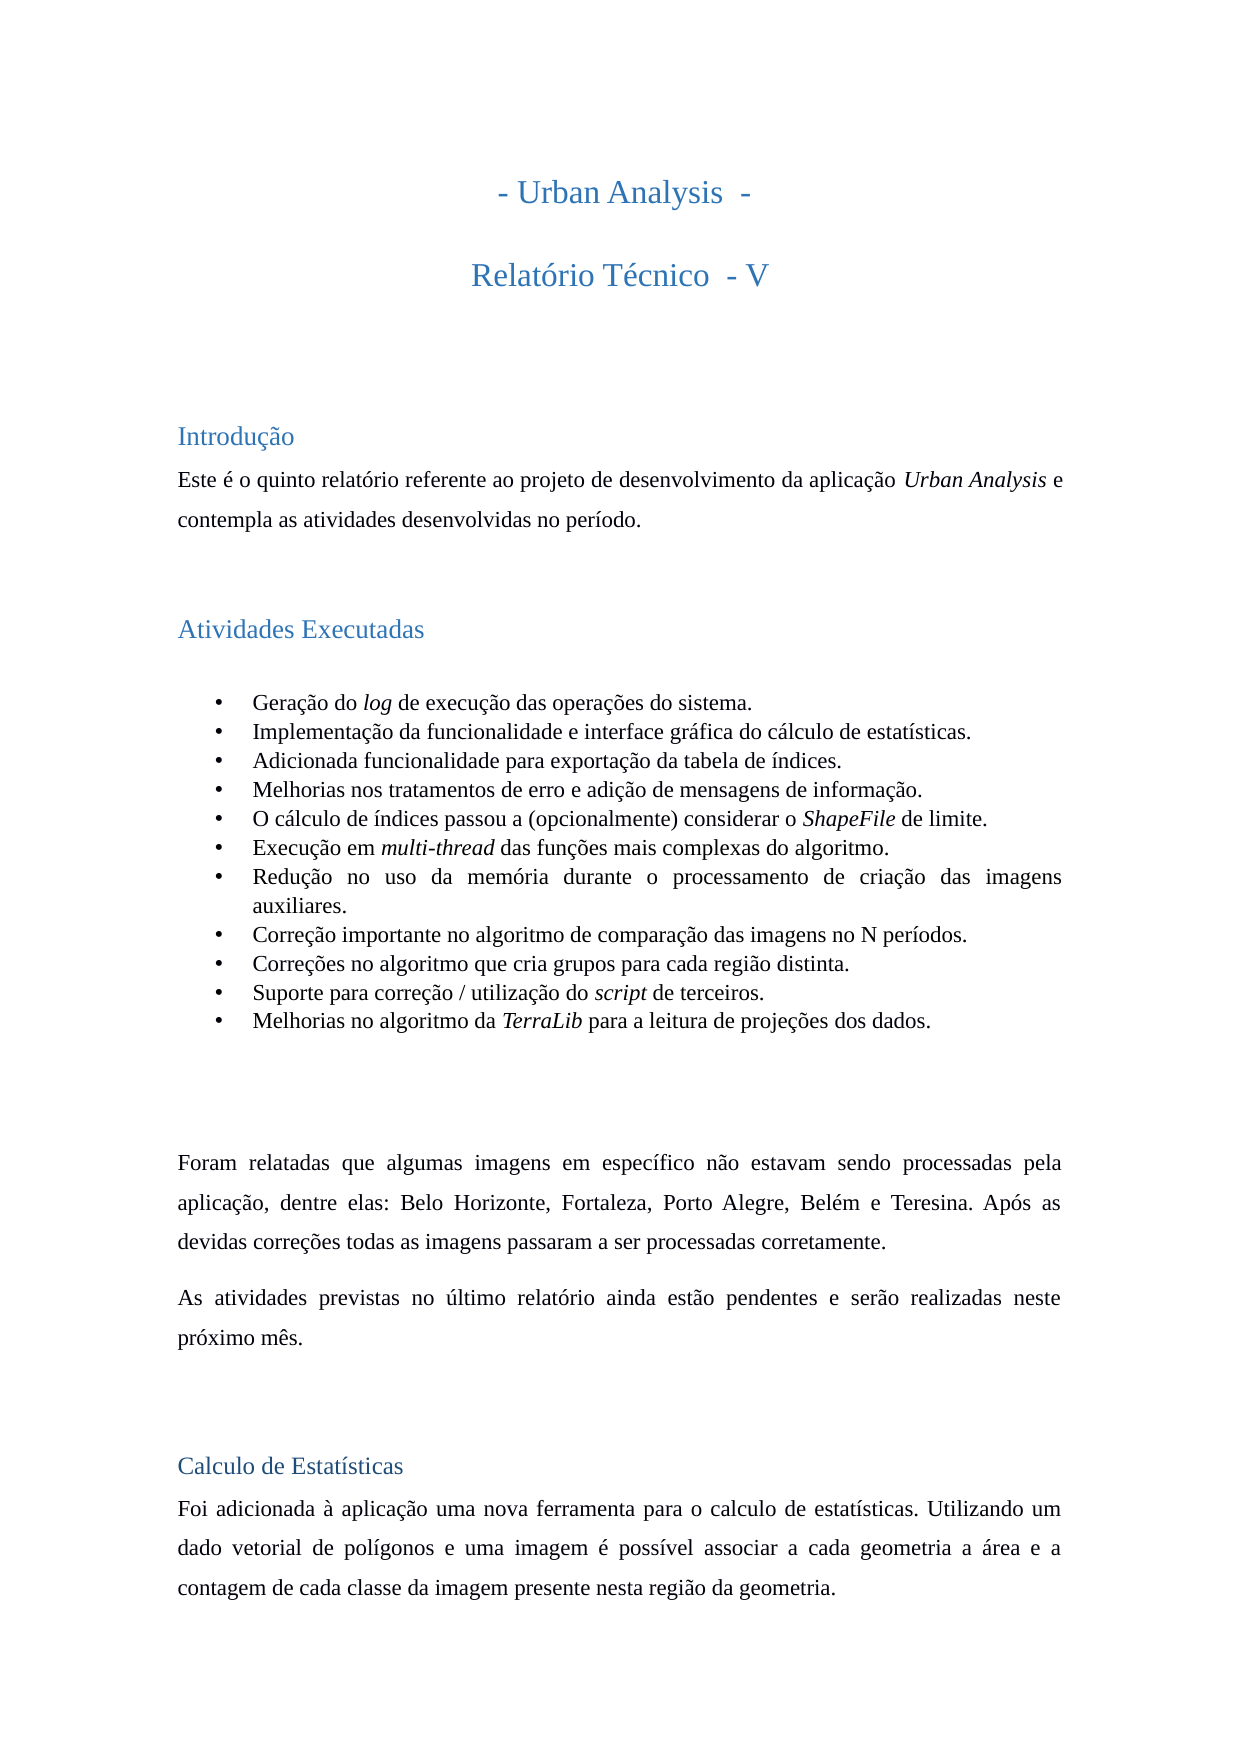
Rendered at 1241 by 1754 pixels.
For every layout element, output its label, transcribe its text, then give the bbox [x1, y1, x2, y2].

subtitle Atividades Executadas [177, 613, 1063, 644]
list Redução no uso da memória durante o processamento de criação das imagens auxiliares. [215, 863, 1063, 918]
list Melhorias no algoritmo da TerraLib para a leitura de projeções dos dados. [215, 1008, 1063, 1034]
text Foi adicionada à aplicação uma nova ferramenta para o calculo de estatísticas. Utilizando um dado vetorial de polígonos e uma imagem é possível associar a cada geometria a área e a contagem de cada classe da imagem presente nesta região da geometria. [177, 1494, 1063, 1600]
list Adicionada funcionalidade para exportação da tabela de índices. [215, 747, 1063, 773]
subtitle - Urban Analysis - [177, 173, 1063, 211]
list Correções no algoritmo que cria grupos para cada região distinta. [215, 950, 1063, 976]
subtitle Introdução [177, 419, 1063, 451]
list Execução em multi-thread das funções mais complexas do algoritmo. [215, 834, 1063, 860]
list Melhorias nos tratamentos de erro e adição de mensagens de informação. [215, 776, 1063, 802]
list Correção importante no algoritmo de comparação das imagens no N períodos. [215, 921, 1063, 947]
text Foram relatadas que algumas imagens em específico não estavam sendo processadas pela aplicação, dentre elas: Belo Horizonte, Fortaleza, Porto Alegre, Belém e Teresina. Após as devidas correções todas as imagens passaram a ser processadas corretamente. [177, 1149, 1063, 1254]
list Geração do log de execução das operações do sistema. [215, 689, 1063, 715]
list O cálculo de índices passou a (opcionalmente) considerar o ShapeFile de limite. [215, 805, 1063, 831]
text Este é o quinto relatório referente ao projeto de desenvolvimento da aplicação Urban Analysis e contempla as atividades desenvolvidas no período. [177, 466, 1063, 532]
subtitle Relatório Técnico - V [177, 255, 1063, 293]
text As atividades previstas no último relatório ainda estão pendentes e serão realizadas neste próximo mês. [177, 1284, 1063, 1350]
list Suporte para correção / utilização do script de terceiros. [215, 979, 1063, 1005]
list Implementação da funcionalidade e interface gráfica do cálculo de estatísticas. [215, 718, 1063, 744]
subtitle Calculo de Estatísticas [177, 1451, 1063, 1480]
